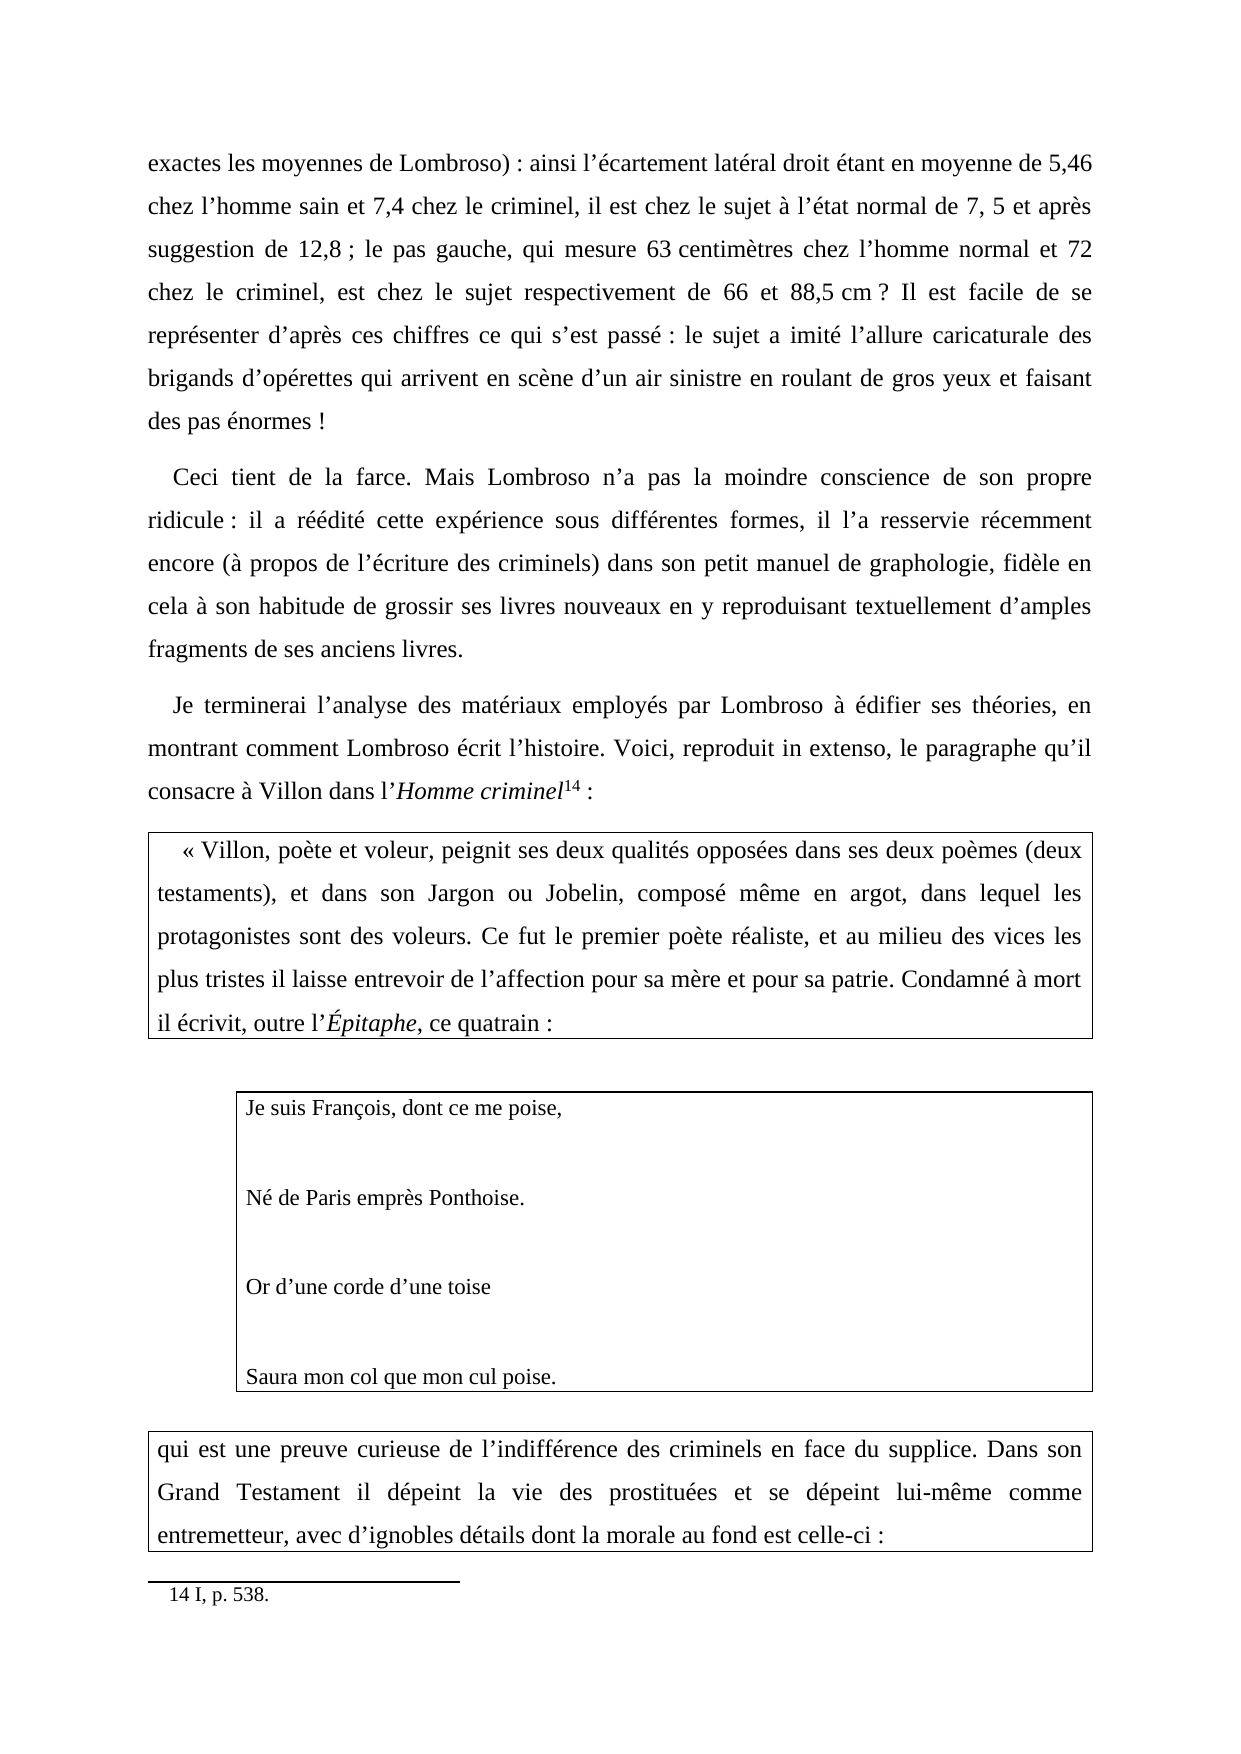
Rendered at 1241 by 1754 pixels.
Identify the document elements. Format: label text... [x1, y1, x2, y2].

text Né de Paris emprès Ponthoise. [237, 1181, 1092, 1210]
text qui est une preuve curieuse de l’indifférence des criminels en face du supplice. Dans son Grand Testament il dépeint la vie des prostituées et se dépeint lui-même comme entremetteur, avec d’ignobles détails dont la morale au fond est celle-ci : [149, 1432, 1092, 1551]
text I, p. 538. [148, 1582, 1093, 1606]
text Or d’une corde d’une toise [237, 1270, 1092, 1300]
text Saura mon col que mon cul poise. [237, 1360, 1092, 1391]
text Ceci tient de la farce. Mais Lombroso n’a pas la moindre conscience de son propre ridicule : il a réédité cette expérience sous différentes formes, il l’a resservie récemment encore (à propos de l’écriture des criminels) dans son petit manuel de graphologie, fidèle en cela à son habitude de grossir ses livres nouveaux en y reproduisant textuellement d’amples fragments de ses anciens livres. [148, 462, 1093, 663]
text « Villon, poète et voleur, peignit ses deux qualités opposées dans ses deux poèmes (deux testaments), et dans son Jargon ou Jobelin, composé même en argot, dans lequel les protagonistes sont des voleurs. Ce fut le premier poète réaliste, et au milieu des vices les plus tristes il laisse entrevoir de l’affection pour sa mère et pour sa patrie. Condamné à mort il écrivit, outre l’Épitaphe, ce quatrain : [149, 833, 1092, 1038]
text exactes les moyennes de Lombroso) : ainsi l’écartement latéral droit étant en moyenne de 5,46 chez l’homme sain et 7,4 chez le criminel, il est chez le sujet à l’état normal de 7, 5 et après suggestion de 12,8 ; le pas gauche, qui mesure 63 centimètres chez l’homme normal et 72 chez le criminel, est chez le sujet respectivement de 66 et 88,5 cm ? Il est facile de se représenter d’après ces chiffres ce qui s’est passé : le sujet a imité l’allure caricaturale des brigands d’opérettes qui arrivent en scène d’un air sinistre en roulant de gros yeux et faisant des pas énormes ! [148, 148, 1093, 435]
text Je suis François, dont ce me poise, [237, 1093, 1092, 1121]
text Je terminerai l’analyse des matériaux employés par Lombroso à édifier ses théories, en montrant comment Lombroso écrit l’histoire. Voici, reproduit in extenso, le paragraphe qu’il consacre à Villon dans l’Homme criminel : [148, 690, 1093, 805]
